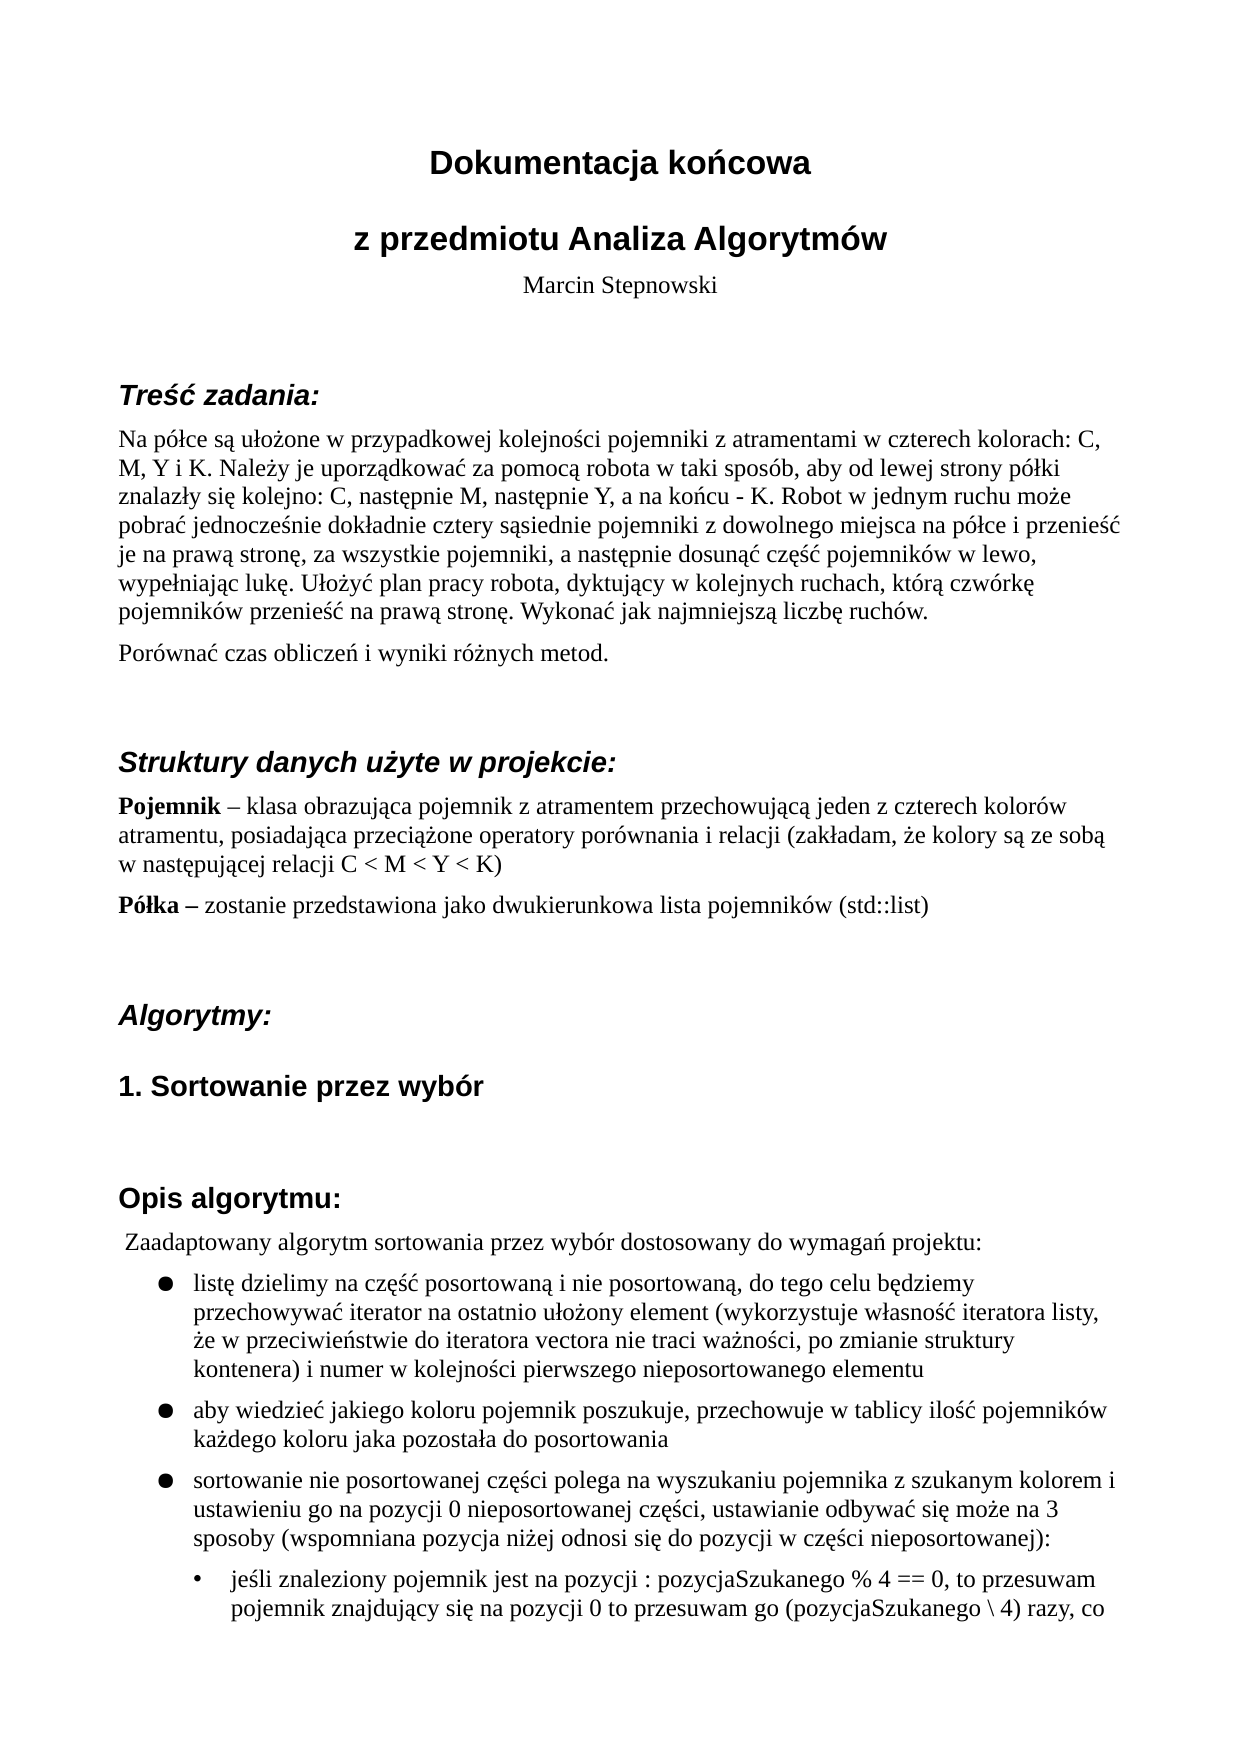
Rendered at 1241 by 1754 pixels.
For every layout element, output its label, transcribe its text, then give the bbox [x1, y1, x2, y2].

subtitle Treść zadania: [118, 378, 1122, 411]
text Na półce są ułożone w przypadkowej kolejności pojemniki z atramentami w czterech kolorach: C, M, Y i K. Należy je uporządkować za pomocą robota w taki sposób, aby od lewej strony półki znalazły się kolejno: C, następnie M, następnie Y, a na końcu - K. Robot w jednym ruchu może pobrać jednocześnie dokładnie cztery sąsiednie pojemniki z dowolnego miejsca na półce i przenieść je na prawą stronę, za wszystkie pojemniki, a następnie dosunąć część pojemników w lewo, wypełniając lukę. Ułożyć plan pracy robota, dyktujący w kolejnych ruchach, którą czwórkę pojemników przenieść na prawą stronę. Wykonać jak najmniejszą liczbę ruchów. [118, 424, 1122, 625]
text Pojemnik – klasa obrazująca pojemnik z atramentem przechowującą jeden z czterech kolorów atramentu, posiadająca przeciążone operatory porównania i relacji (zakładam, że kolory są ze sobą w następującej relacji C < M < Y < K) [118, 791, 1122, 877]
subtitle Opis algorytmu: [118, 1181, 1122, 1214]
list jeśli znaleziony pojemnik jest na pozycji : pozycjaSzukanego % 4 == 0, to przesuwam pojemnik znajdujący się na pozycji 0 to przesuwam go (pozycjaSzukanego \ 4) razy, co [193, 1564, 1122, 1622]
list listę dzielimy na część posortowaną i nie posortowaną, do tego celu będziemy przechowywać iterator na ostatnio ułożony element (wykorzystuje własność iteratora listy, że w przeciwieństwie do iteratora vectora nie traci ważności, po zmianie struktury kontenera) i numer w kolejności pierwszego nieposortowanego elementu [156, 1268, 1122, 1383]
text Półka – zostanie przedstawiona jako dwukierunkowa lista pojemników (std::list) [118, 890, 1122, 919]
subtitle Struktury danych użyte w projekcie: [118, 745, 1122, 779]
text Marcin Stepnowski [118, 270, 1122, 299]
list aby wiedzieć jakiego koloru pojemnik poszukuje, przechowuje w tablicy ilość pojemników każdego koloru jaka pozostała do posortowania [156, 1396, 1122, 1453]
subtitle z przedmiotu Analiza Algorytmów [118, 219, 1122, 258]
text Porównać czas obliczeń i wyniki różnych metod. [118, 638, 1122, 666]
subtitle 1. Sortowanie przez wybór [118, 1068, 1122, 1102]
subtitle Algorytmy: [118, 997, 1122, 1031]
text Zaadaptowany algorytm sortowania przez wybór dostosowany do wymagań projektu: [118, 1227, 1122, 1256]
subtitle Dokumentacja końcowa [118, 143, 1122, 182]
list sortowanie nie posortowanej części polega na wyszukaniu pojemnika z szukanym kolorem i ustawieniu go na pozycji 0 nieposortowanej części, ustawianie odbywać się może na 3 sposoby (wspomniana pozycja niżej odnosi się do pozycji w części nieposortowanej): [156, 1466, 1122, 1552]
